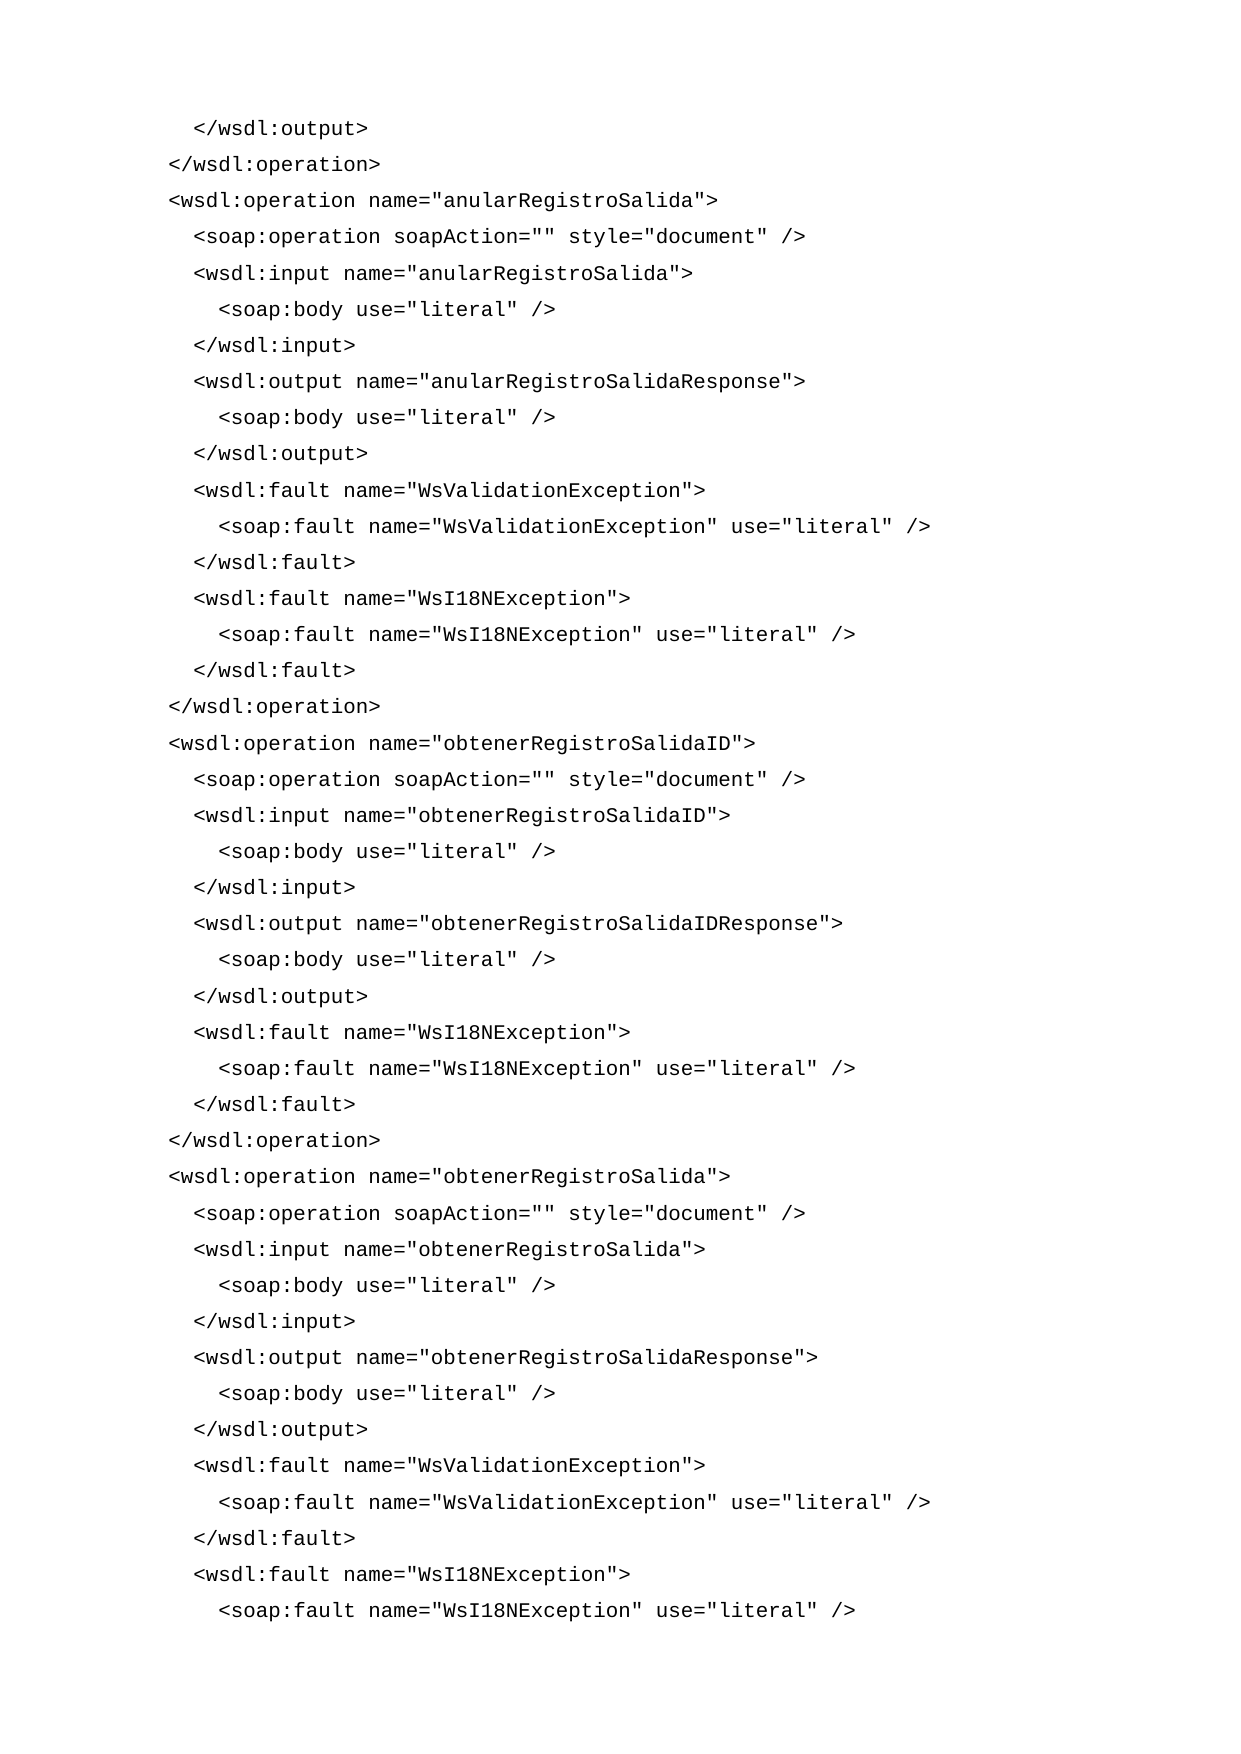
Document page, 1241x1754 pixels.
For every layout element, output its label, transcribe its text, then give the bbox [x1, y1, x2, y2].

text <wsdl:operation name="obtenerRegistroSalida"> [118, 1166, 1122, 1190]
text <soap:operation soapAction="" style="document" /> [118, 1202, 1122, 1226]
text </wsdl:output> [118, 443, 1122, 467]
text </wsdl:input> [118, 1311, 1122, 1334]
text <soap:body use="literal" /> [118, 1275, 1122, 1298]
text <soap:body use="literal" /> [118, 949, 1122, 973]
text </wsdl:output> [118, 1419, 1122, 1443]
text <wsdl:fault name="WsValidationException"> [118, 479, 1122, 503]
text <wsdl:fault name="WsI18NException"> [118, 588, 1122, 612]
text <soap:operation soapAction="" style="document" /> [118, 769, 1122, 792]
text <soap:fault name="WsValidationException" use="literal" /> [118, 516, 1122, 539]
text </wsdl:fault> [118, 552, 1122, 576]
text <soap:fault name="WsI18NException" use="literal" /> [118, 1600, 1122, 1624]
text </wsdl:output> [118, 986, 1122, 1009]
text <wsdl:operation name="anularRegistroSalida"> [118, 190, 1122, 214]
text <wsdl:fault name="WsI18NException"> [118, 1022, 1122, 1045]
text <wsdl:output name="obtenerRegistroSalidaResponse"> [118, 1347, 1122, 1371]
text </wsdl:input> [118, 877, 1122, 901]
text <wsdl:input name="obtenerRegistroSalida"> [118, 1239, 1122, 1262]
text </wsdl:fault> [118, 1528, 1122, 1551]
text <soap:fault name="WsI18NException" use="literal" /> [118, 1058, 1122, 1082]
text </wsdl:output> [118, 118, 1122, 142]
text <soap:body use="literal" /> [118, 841, 1122, 865]
text <wsdl:output name="anularRegistroSalidaResponse"> [118, 371, 1122, 395]
text </wsdl:operation> [118, 1130, 1122, 1154]
text </wsdl:fault> [118, 660, 1122, 684]
text <soap:operation soapAction="" style="document" /> [118, 227, 1122, 250]
text </wsdl:operation> [118, 696, 1122, 720]
text <soap:body use="literal" /> [118, 1383, 1122, 1407]
text <soap:body use="literal" /> [118, 407, 1122, 431]
text </wsdl:fault> [118, 1094, 1122, 1118]
text <wsdl:output name="obtenerRegistroSalidaIDResponse"> [118, 913, 1122, 937]
text <soap:fault name="WsI18NException" use="literal" /> [118, 624, 1122, 648]
text <wsdl:input name="obtenerRegistroSalidaID"> [118, 805, 1122, 828]
text </wsdl:input> [118, 335, 1122, 359]
text </wsdl:operation> [118, 154, 1122, 178]
text <wsdl:fault name="WsValidationException"> [118, 1456, 1122, 1479]
text <wsdl:operation name="obtenerRegistroSalidaID"> [118, 733, 1122, 756]
text <wsdl:fault name="WsI18NException"> [118, 1564, 1122, 1588]
text <soap:fault name="WsValidationException" use="literal" /> [118, 1492, 1122, 1515]
text <soap:body use="literal" /> [118, 299, 1122, 322]
text <wsdl:input name="anularRegistroSalida"> [118, 263, 1122, 286]
